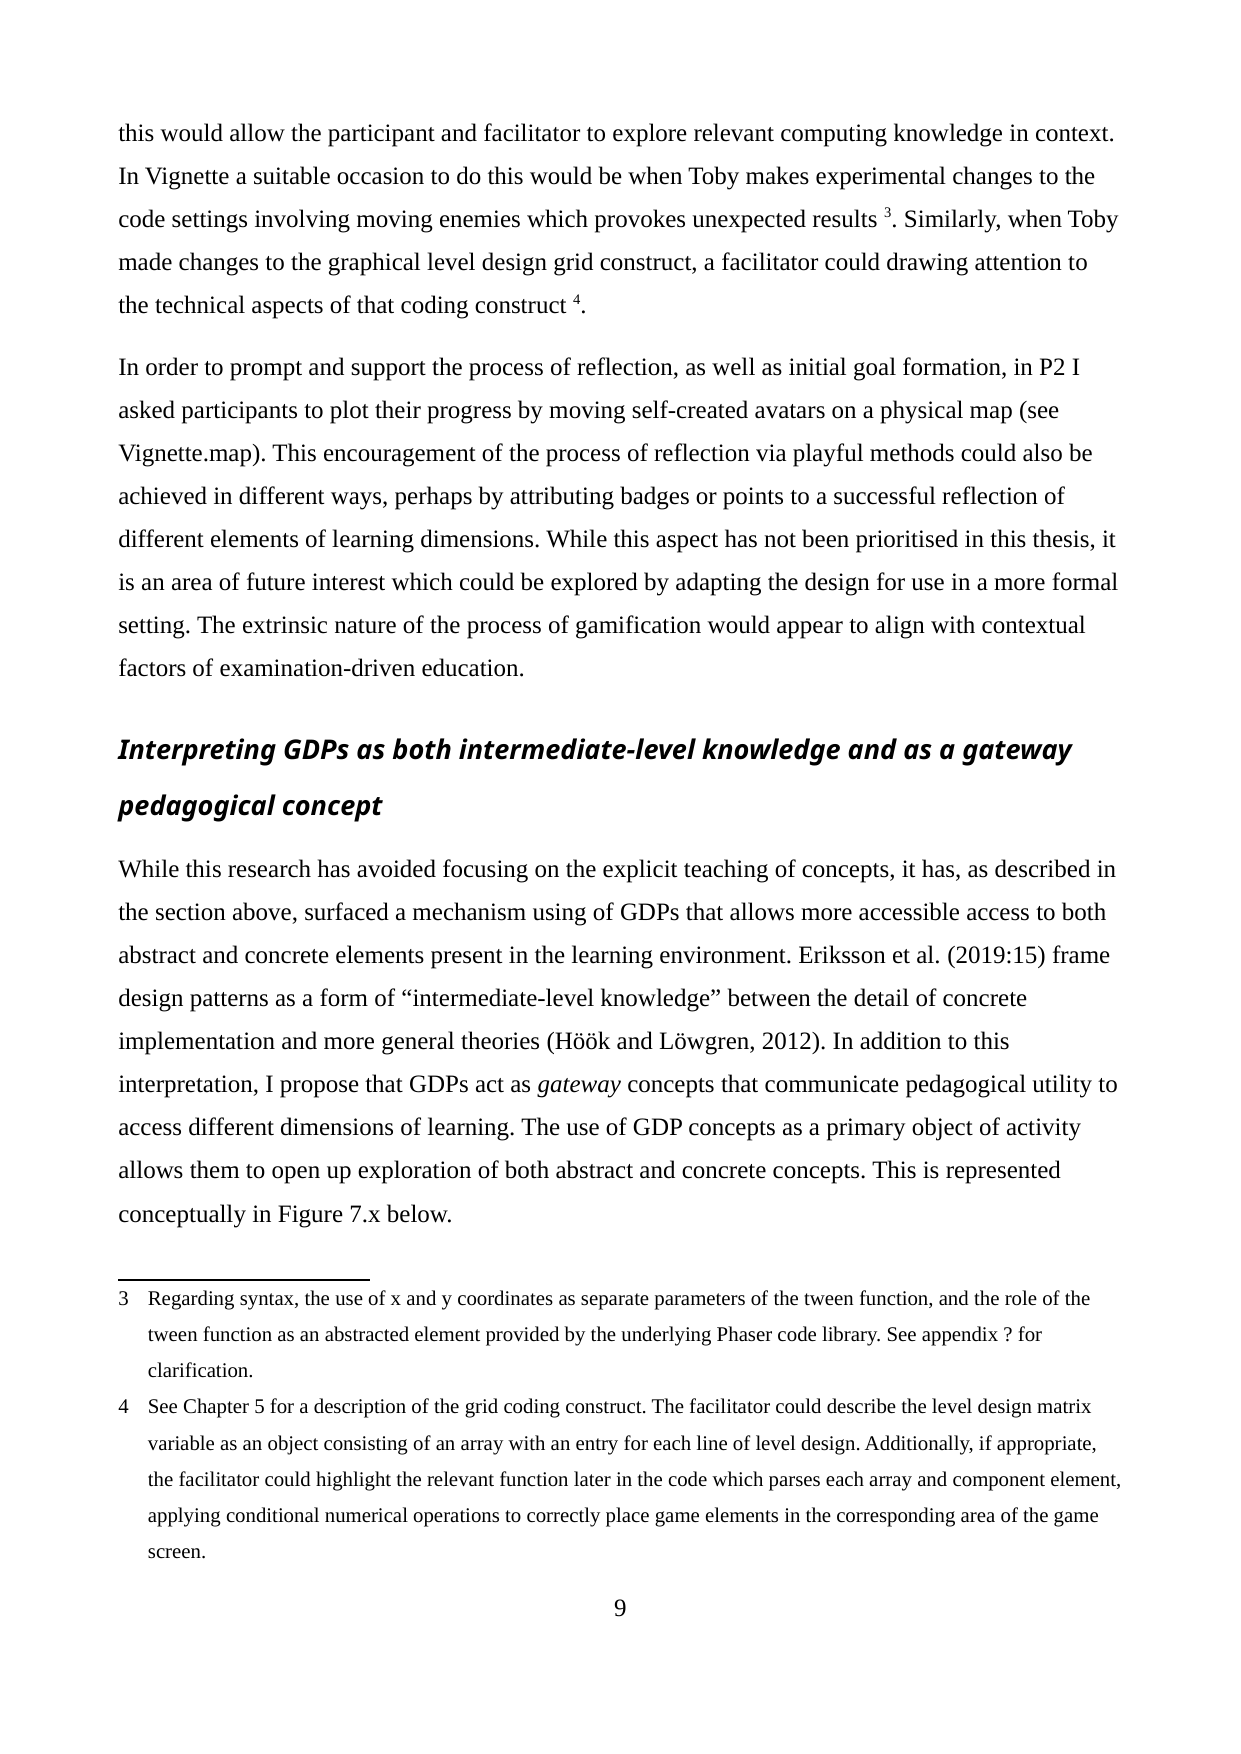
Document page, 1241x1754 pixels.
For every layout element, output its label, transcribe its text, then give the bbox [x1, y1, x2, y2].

text In order to prompt and support the process of reflection, as well as initial goal formation, in P2 I asked participants to plot their progress by moving self-created avatars on a physical map (see Vignette.map). This encouragement of the process of reflection via playful methods could also be achieved in different ways, perhaps by attributing badges or points to a successful reflection of different elements of learning dimensions. While this aspect has not been prioritised in this thesis, it is an area of future interest which could be explored by adapting the design for use in a more formal setting. The extrinsic nature of the process of gamification would appear to align with contextual factors of examination-driven education. [118, 352, 1122, 682]
text Regarding syntax, the use of x and y coordinates as separate parameters of the tween function, and the role of the tween function as an abstracted element provided by the underlying Phaser code library. See appendix ? for clarification. [118, 1286, 1122, 1382]
text this would allow the participant and facilitator to explore relevant computing knowledge in context. In Vignette a suitable occasion to do this would be when Toby makes experimental changes to the code settings involving moving enemies which provokes unexpected results . Similarly, when Toby made changes to the graphical level design grid construct, a facilitator could drawing attention to the technical aspects of that coding construct . [118, 118, 1122, 319]
text While this research has avoided focusing on the explicit teaching of concepts, it has, as described in the section above, surfaced a mechanism using of GDPs that allows more accessible access to both abstract and concrete elements present in the learning environment. Eriksson et al. (2019:15) frame design patterns as a form of “intermediate-level knowledge” between the detail of concrete implementation and more general theories (Höök and Löwgren, 2012). In addition to this interpretation, I propose that GDPs act as gateway concepts that communicate pedagogical utility to access different dimensions of learning. The use of GDP concepts as a primary object of activity allows them to open up exploration of both abstract and concrete concepts. This is represented conceptually in Figure 7.x below. [118, 854, 1122, 1227]
subtitle Interpreting GDPs as both intermediate-level knowledge and as a gateway pedagogical concept [118, 731, 1122, 823]
text See Chapter 5 for a description of the grid coding construct. The facilitator could describe the level design matrix variable as an object consisting of an array with an entry for each line of level design. Additionally, if appropriate, the facilitator could highlight the relevant function later in the code which parses each array and component element, applying conditional numerical operations to correctly place game elements in the corresponding area of the game screen. [118, 1394, 1122, 1563]
